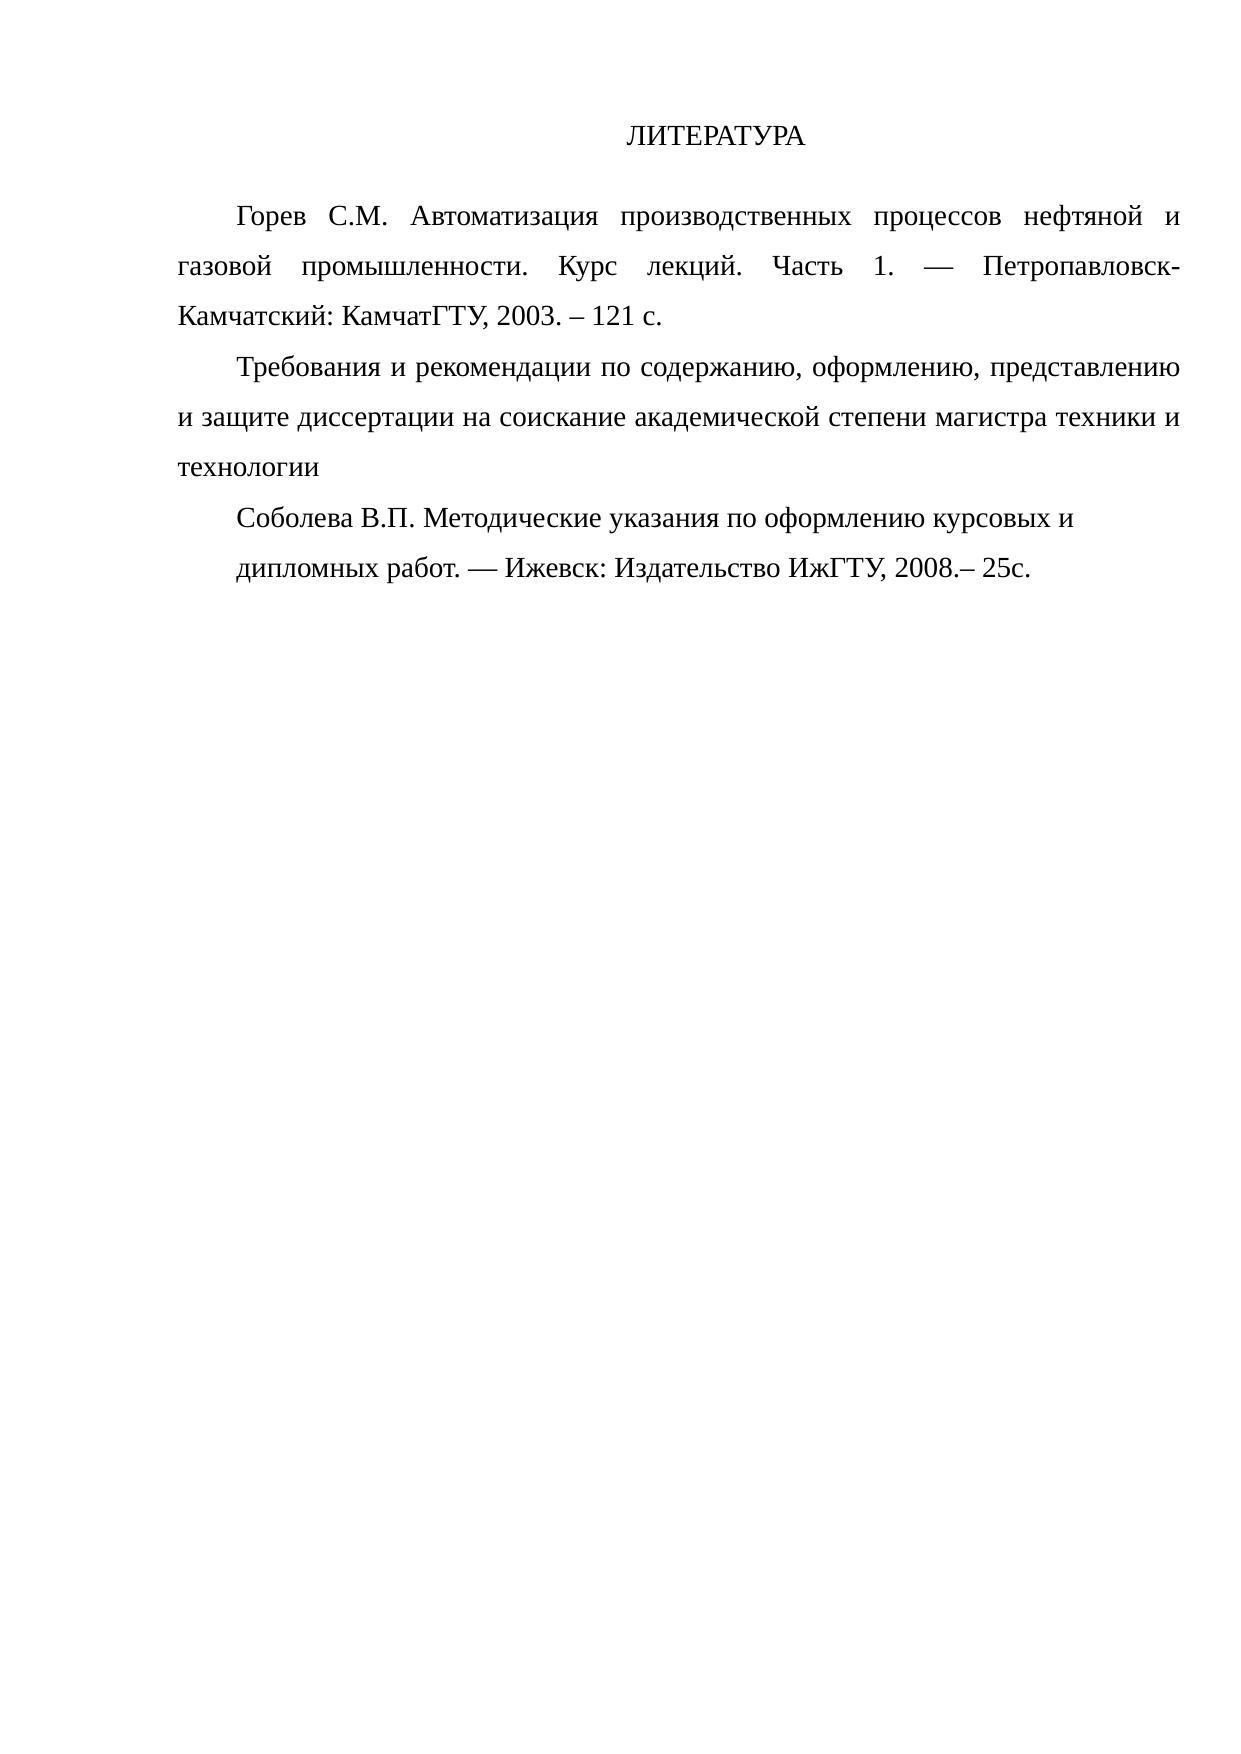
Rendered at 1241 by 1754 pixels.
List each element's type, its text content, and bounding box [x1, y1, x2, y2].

text Соболева В.П. Методические указания по оформлению курсовых и [177, 500, 1181, 533]
text Литература [251, 118, 1181, 152]
text дипломных работ. — Ижевск: Издательство ИжГТУ, 2008.– 25с. [177, 550, 1181, 584]
text Требования и рекомендации по содержанию, оформлению, представлению и защите диссертации на соискание академической степени магистра техники и технологии [177, 349, 1181, 483]
text Горев С.М. Автоматизация производственных процессов нефтяной и газовой промышленности. Курс лекций. Часть 1. — Петропавловск-Камчатский: КамчатГТУ, 2003. – 121 с. [177, 198, 1181, 332]
